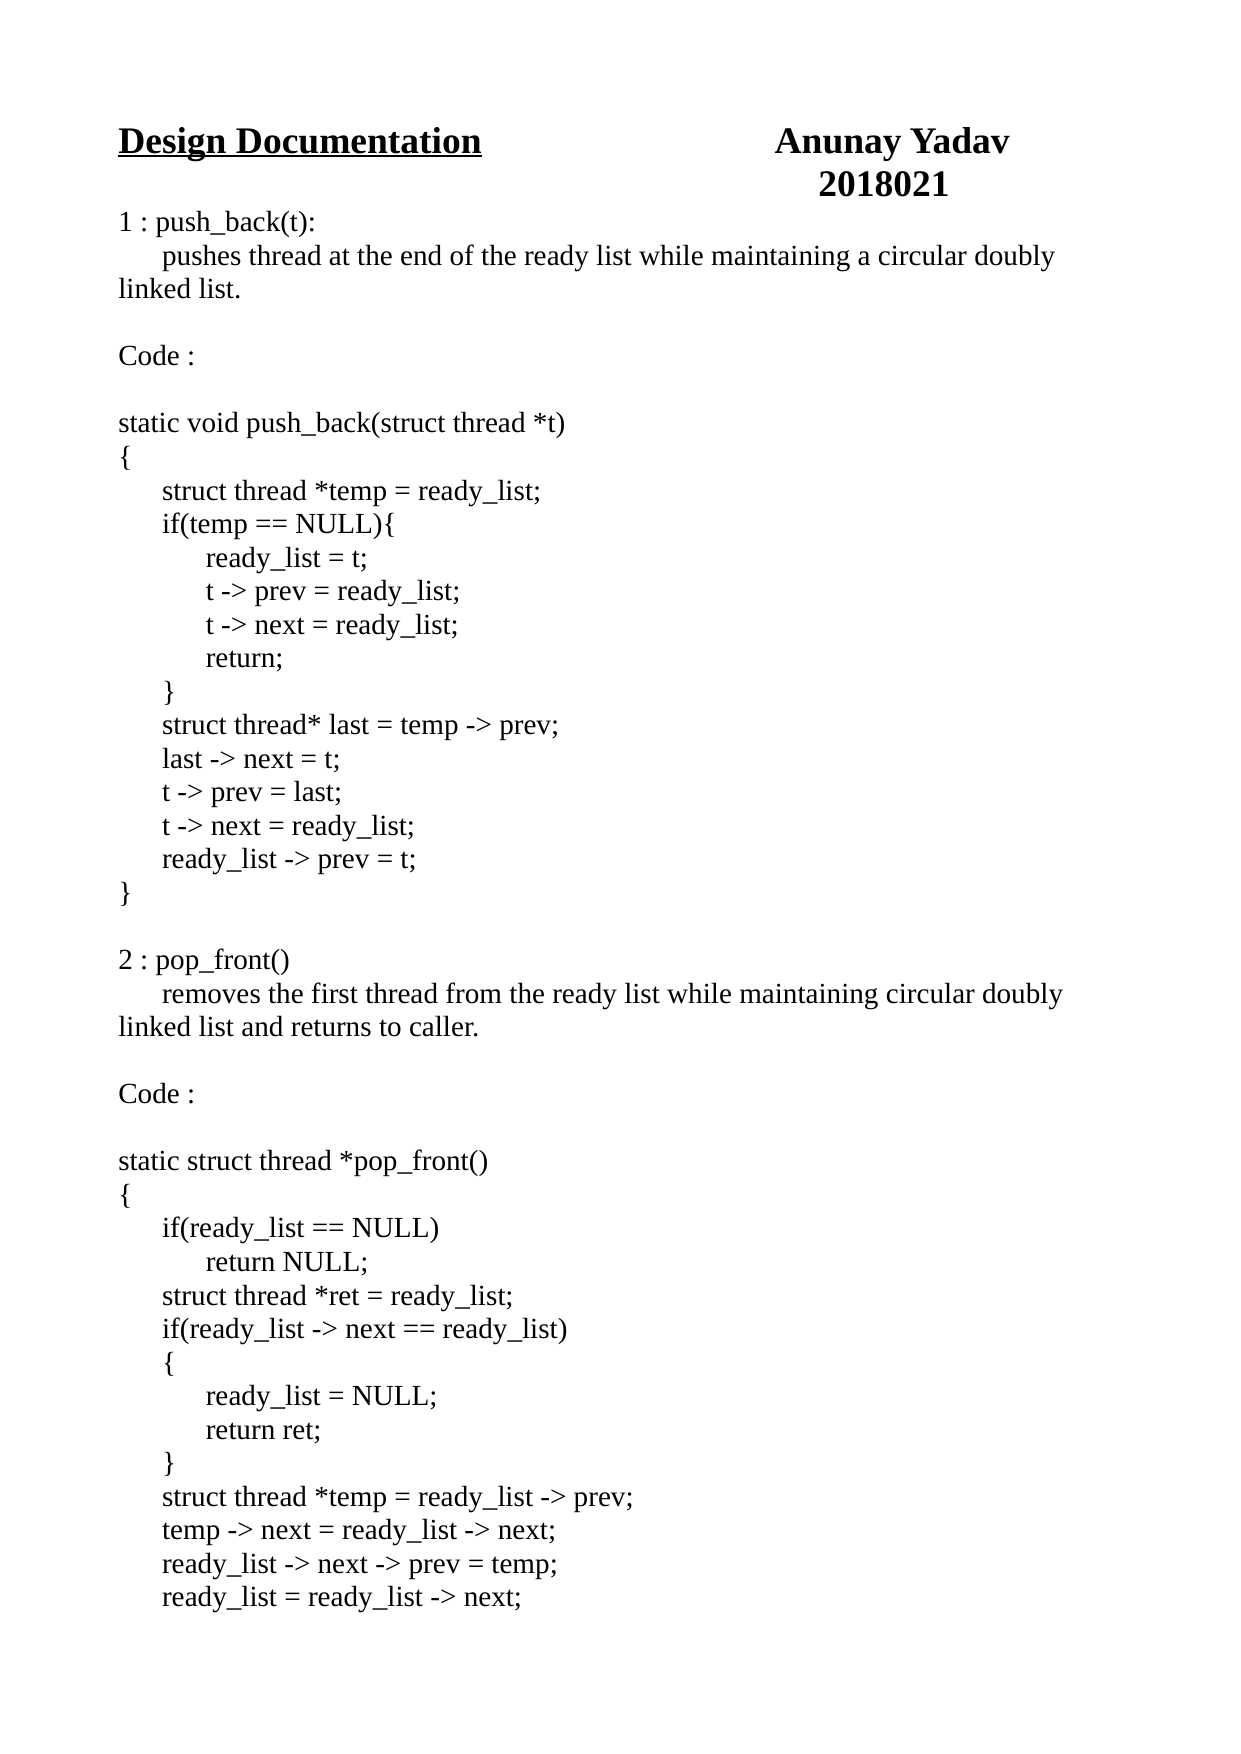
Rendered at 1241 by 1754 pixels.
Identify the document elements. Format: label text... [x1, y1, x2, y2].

text ready_list -> prev = t; [118, 842, 1122, 875]
text last -> next = t; [118, 741, 1122, 774]
text if(temp == NULL){ [118, 506, 1122, 540]
text return ret; [118, 1412, 1122, 1445]
text t -> prev = ready_list; [118, 573, 1122, 607]
text { [118, 1345, 1122, 1378]
text 2 : pop_front() [118, 942, 1122, 976]
text pushes thread at the end of the ready list while maintaining a circular doubly linked list. [118, 238, 1122, 305]
text return NULL; [118, 1244, 1122, 1278]
text struct thread* last = temp -> prev; [118, 707, 1122, 741]
text struct thread *ret = ready_list; [118, 1278, 1122, 1311]
text struct thread *temp = ready_list -> prev; [118, 1479, 1122, 1512]
text ready_list = NULL; [118, 1378, 1122, 1412]
text Code : [118, 1076, 1122, 1110]
text struct thread *temp = ready_list; [118, 473, 1122, 506]
text if(ready_list == NULL) [118, 1211, 1122, 1244]
text Design Documentation Anunay Yadav [118, 118, 1122, 161]
text ready_list = t; [118, 540, 1122, 573]
text ready_list -> next -> prev = temp; [118, 1546, 1122, 1579]
text { [118, 439, 1122, 473]
text t -> prev = last; [118, 774, 1122, 808]
text static void push_back(struct thread *t) [118, 406, 1122, 439]
text return; [118, 640, 1122, 674]
text ready_list = ready_list -> next; [118, 1579, 1122, 1613]
text } [118, 674, 1122, 707]
text removes the first thread from the ready list while maintaining circular doubly linked list and returns to caller. [118, 976, 1122, 1043]
text temp -> next = ready_list -> next; [118, 1512, 1122, 1546]
text } [118, 875, 1122, 909]
text 1 : push_back(t): [118, 204, 1122, 238]
text { [118, 1177, 1122, 1211]
text 2018021 [118, 161, 1122, 204]
text Code : [118, 338, 1122, 372]
text if(ready_list -> next == ready_list) [118, 1311, 1122, 1345]
text } [118, 1445, 1122, 1479]
text static struct thread *pop_front() [118, 1143, 1122, 1177]
text t -> next = ready_list; [118, 607, 1122, 640]
text t -> next = ready_list; [118, 808, 1122, 842]
